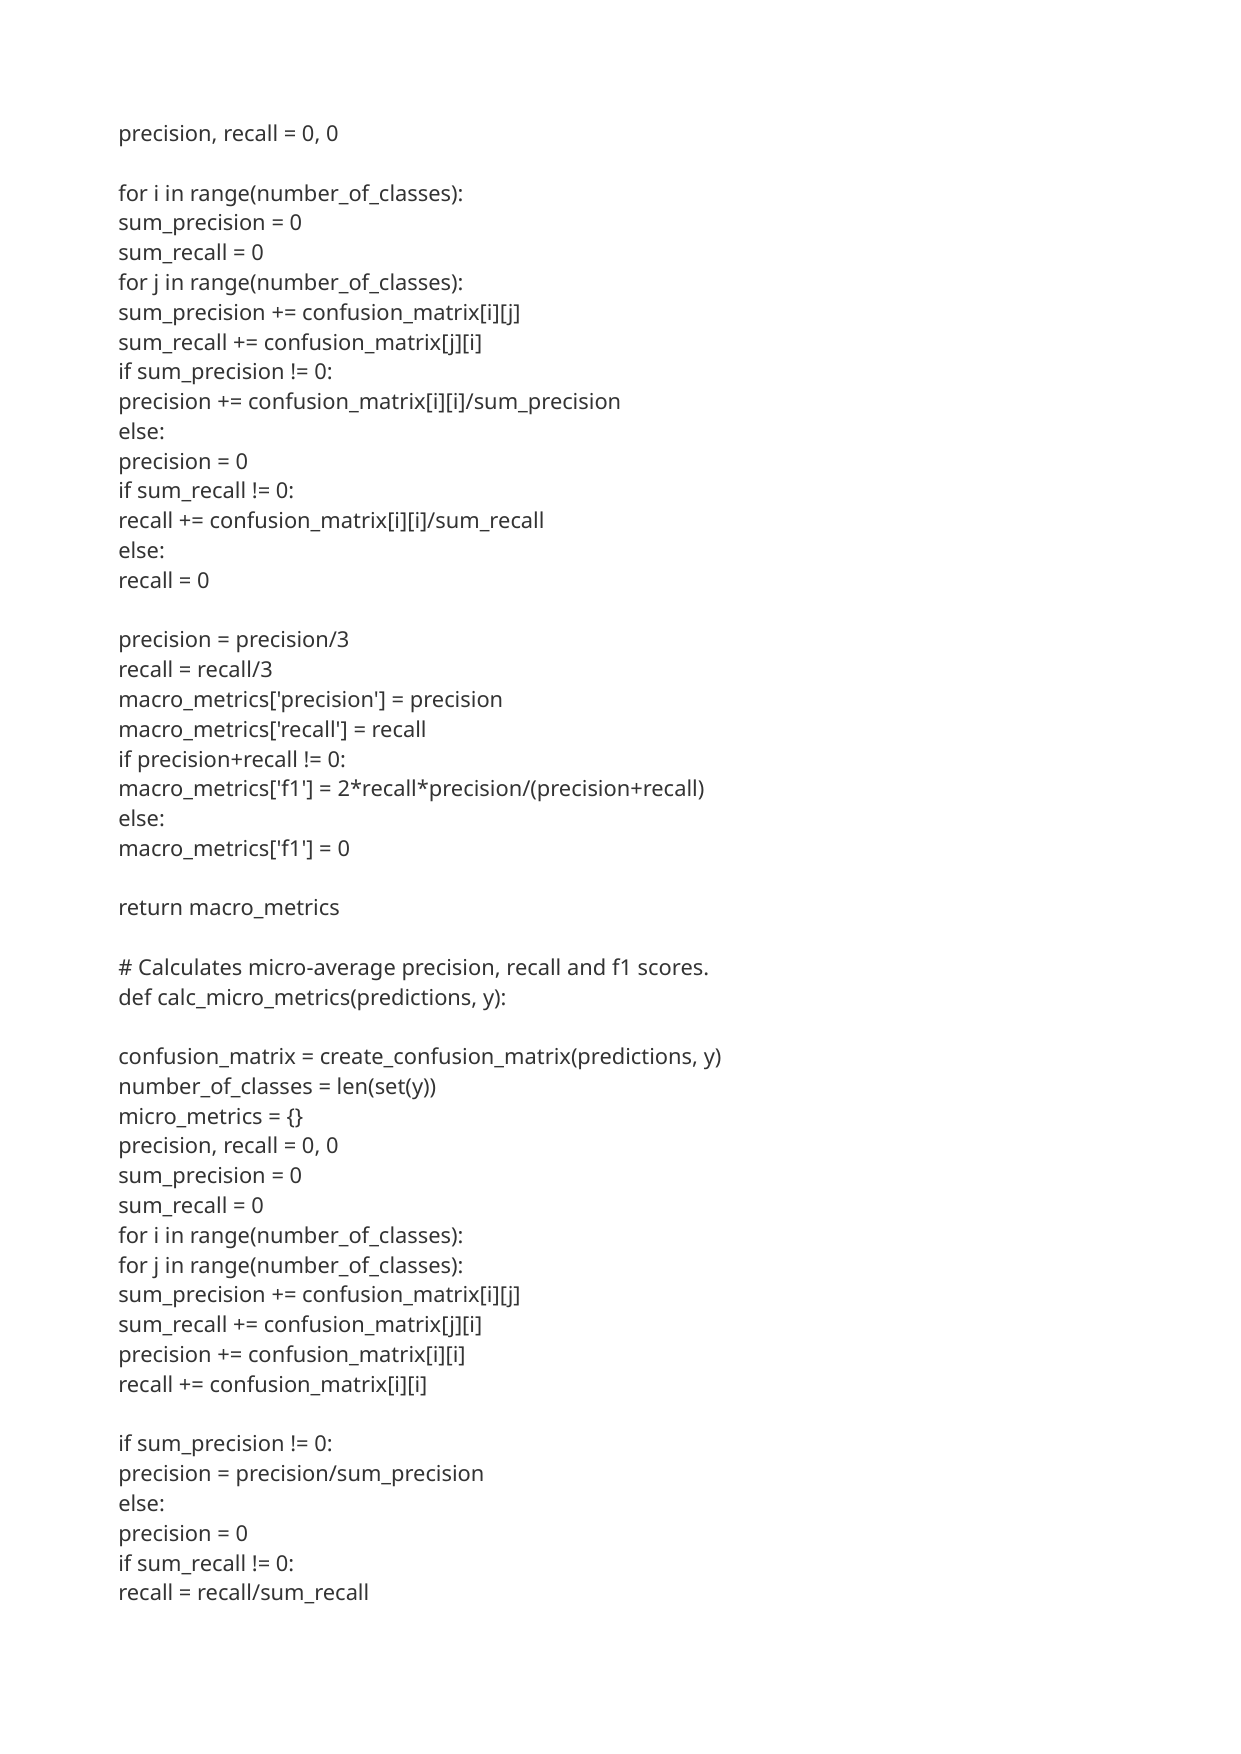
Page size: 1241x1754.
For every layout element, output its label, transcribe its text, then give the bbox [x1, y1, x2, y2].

text return macro_metrics [118, 892, 1122, 922]
text recall = recall/3 [118, 654, 1122, 684]
text precision = 0 [118, 446, 1122, 476]
text precision += confusion_matrix[i][i] [118, 1339, 1122, 1369]
text sum_precision += confusion_matrix[i][j] [118, 1279, 1122, 1309]
text if sum_precision != 0: [118, 356, 1122, 386]
text precision = precision/3 [118, 624, 1122, 654]
text sum_recall = 0 [118, 1190, 1122, 1220]
text for j in range(number_of_classes): [118, 1250, 1122, 1279]
text recall += confusion_matrix[i][i]/sum_recall [118, 505, 1122, 535]
text if precision+recall != 0: [118, 743, 1122, 773]
text precision = precision/sum_precision [118, 1458, 1122, 1488]
text sum_recall += confusion_matrix[j][i] [118, 1309, 1122, 1339]
text if sum_precision != 0: [118, 1428, 1122, 1458]
text recall = 0 [118, 565, 1122, 595]
text precision += confusion_matrix[i][i]/sum_precision [118, 386, 1122, 416]
text macro_metrics['f1'] = 0 [118, 833, 1122, 863]
text precision = 0 [118, 1518, 1122, 1547]
text sum_recall = 0 [118, 237, 1122, 267]
text for i in range(number_of_classes): [118, 1220, 1122, 1250]
text confusion_matrix = create_confusion_matrix(predictions, y) [118, 1041, 1122, 1071]
text recall += confusion_matrix[i][i] [118, 1369, 1122, 1399]
text def calc_micro_metrics(predictions, y): [118, 982, 1122, 1011]
text number_of_classes = len(set(y)) [118, 1071, 1122, 1101]
text sum_precision = 0 [118, 207, 1122, 237]
text # Calculates micro-average precision, recall and f1 scores. [118, 952, 1122, 982]
text macro_metrics['f1'] = 2*recall*precision/(precision+recall) [118, 773, 1122, 803]
text precision, recall = 0, 0 [118, 1131, 1122, 1160]
text else: [118, 535, 1122, 565]
text for j in range(number_of_classes): [118, 267, 1122, 297]
text else: [118, 416, 1122, 446]
text else: [118, 1488, 1122, 1518]
text if sum_recall != 0: [118, 476, 1122, 505]
text macro_metrics['precision'] = precision [118, 684, 1122, 714]
text precision, recall = 0, 0 [118, 118, 1122, 148]
text sum_precision = 0 [118, 1160, 1122, 1190]
text sum_recall += confusion_matrix[j][i] [118, 327, 1122, 356]
text micro_metrics = {} [118, 1101, 1122, 1131]
text recall = recall/sum_recall [118, 1577, 1122, 1607]
text sum_precision += confusion_matrix[i][j] [118, 297, 1122, 327]
text else: [118, 803, 1122, 833]
text macro_metrics['recall'] = recall [118, 714, 1122, 743]
text for i in range(number_of_classes): [118, 178, 1122, 207]
text if sum_recall != 0: [118, 1547, 1122, 1577]
